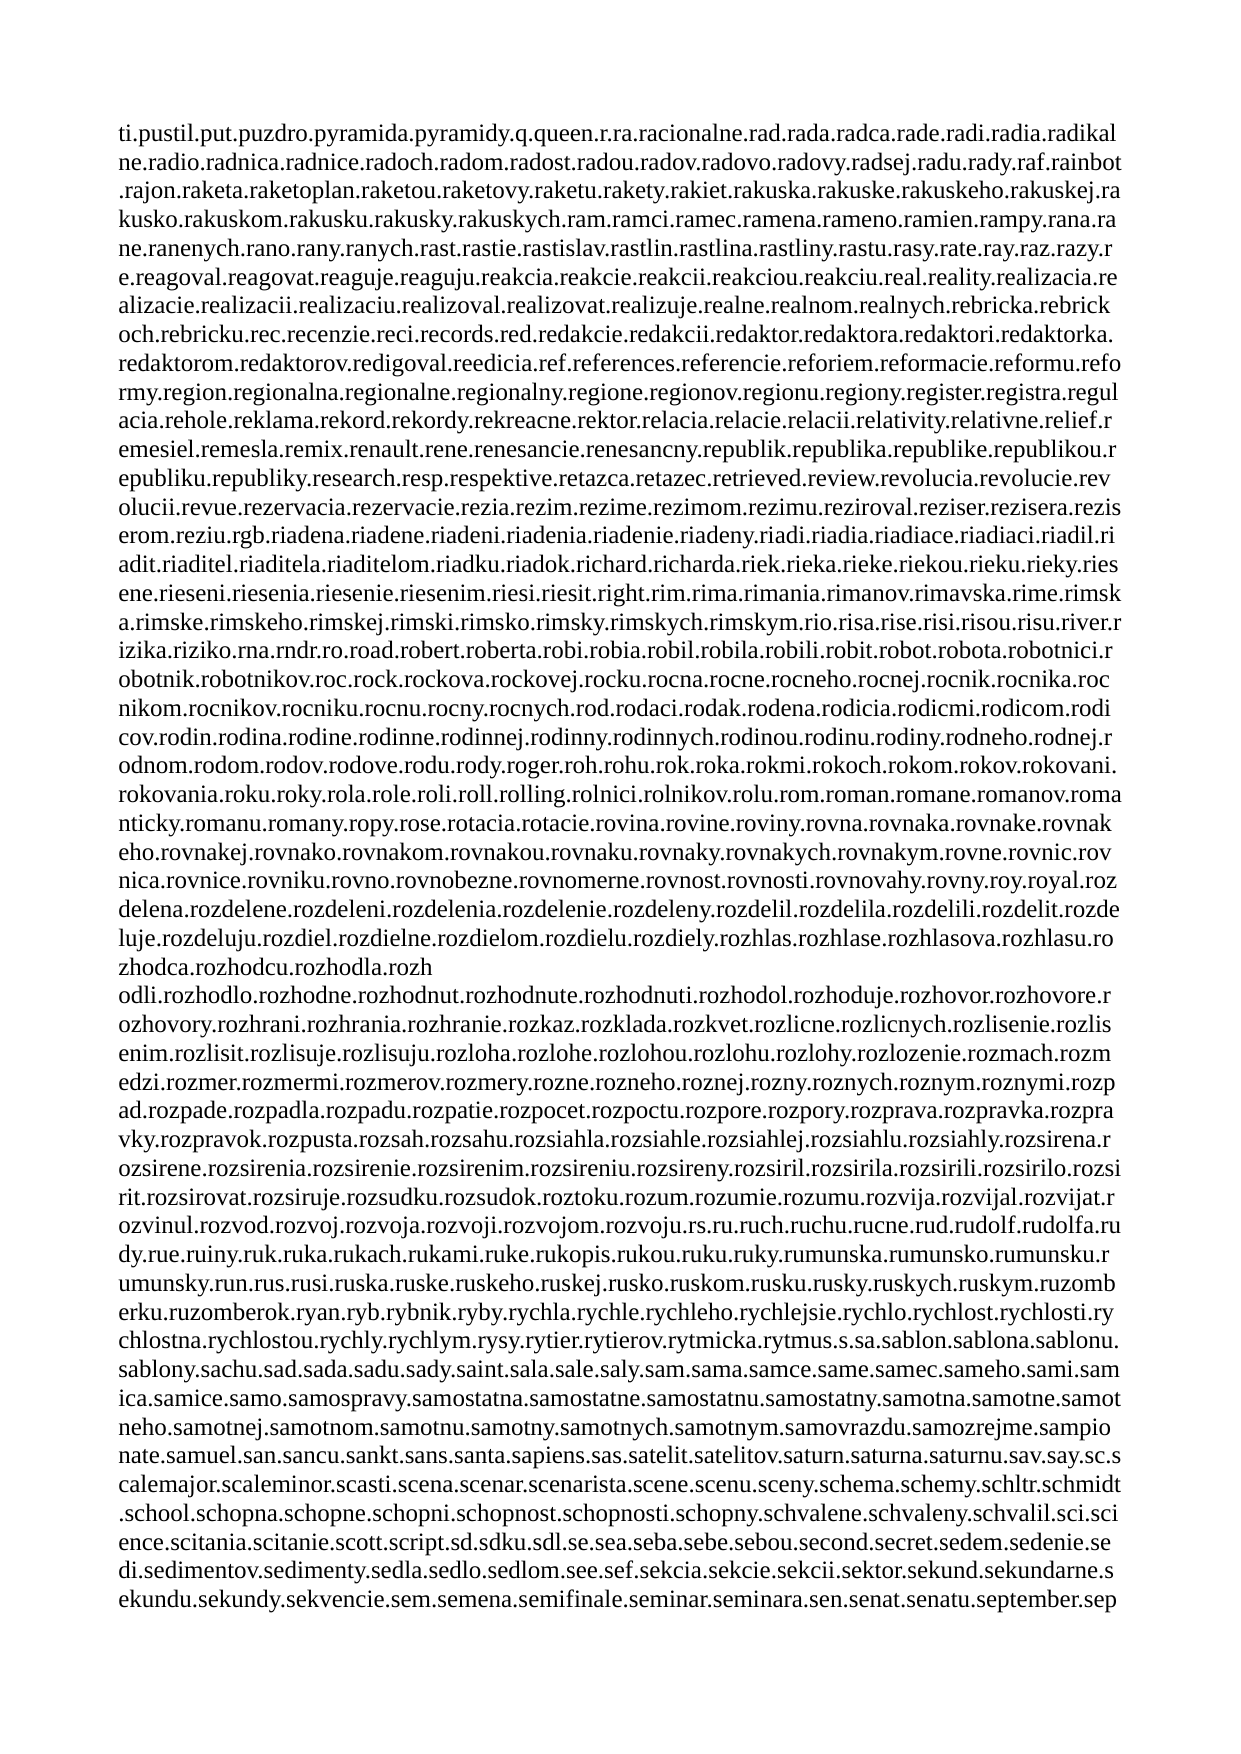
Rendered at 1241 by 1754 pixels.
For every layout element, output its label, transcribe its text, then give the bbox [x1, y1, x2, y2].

text ti.pustil.put.puzdro.pyramida.pyramidy.q.queen.r.ra.racionalne.rad.rada.radca.rade.radi.radia.radikalne.radio.radnica.radnice.radoch.radom.radost.radou.radov.radovo.radovy.radsej.radu.rady.raf.rainbot.rajon.raketa.raketoplan.raketou.raketovy.raketu.rakety.rakiet.rakuska.rakuske.rakuskeho.rakuskej.rakusko.rakuskom.rakusku.rakusky.rakuskych.ram.ramci.ramec.ramena.rameno.ramien.rampy.rana.rane.ranenych.rano.rany.ranych.rast.rastie.rastislav.rastlin.rastlina.rastliny.rastu.rasy.rate.ray.raz.razy.re.reagoval.reagovat.reaguje.reaguju.reakcia.reakcie.reakcii.reakciou.reakciu.real.reality.realizacia.realizacie.realizacii.realizaciu.realizoval.realizovat.realizuje.realne.realnom.realnych.rebricka.rebrickoch.rebricku.rec.recenzie.reci.records.red.redakcie.redakcii.redaktor.redaktora.redaktori.redaktorka.redaktorom.redaktorov.redigoval.reedicia.ref.references.referencie.reforiem.reformacie.reformu.reformy.region.regionalna.regionalne.regionalny.regione.regionov.regionu.regiony.register.registra.regulacia.rehole.reklama.rekord.rekordy.rekreacne.rektor.relacia.relacie.relacii.relativity.relativne.relief.remesiel.remesla.remix.renault.rene.renesancie.renesancny.republik.republika.republike.republikou.republiku.republiky.research.resp.respektive.retazca.retazec.retrieved.review.revolucia.revolucie.revolucii.revue.rezervacia.rezervacie.rezia.rezim.rezime.rezimom.rezimu.reziroval.reziser.rezisera.reziserom.reziu.rgb.riadena.riadene.riadeni.riadenia.riadenie.riadeny.riadi.riadia.riadiace.riadiaci.riadil.riadit.riaditel.riaditela.riaditelom.riadku.riadok.richard.richarda.riek.rieka.rieke.riekou.rieku.rieky.riesene.rieseni.riesenia.riesenie.riesenim.riesi.riesit.right.rim.rima.rimania.rimanov.rimavska.rime.rimska.rimske.rimskeho.rimskej.rimski.rimsko.rimsky.rimskych.rimskym.rio.risa.rise.risi.risou.risu.river.rizika.riziko.rna.rndr.ro.road.robert.roberta.robi.robia.robil.robila.robili.robit.robot.robota.robotnici.robotnik.robotnikov.roc.rock.rockova.rockovej.rocku.rocna.rocne.rocneho.rocnej.rocnik.rocnika.rocnikom.rocnikov.rocniku.rocnu.rocny.rocnych.rod.rodaci.rodak.rodena.rodicia.rodicmi.rodicom.rodicov.rodin.rodina.rodine.rodinne.rodinnej.rodinny.rodinnych.rodinou.rodinu.rodiny.rodneho.rodnej.rodnom.rodom.rodov.rodove.rodu.rody.roger.roh.rohu.rok.roka.rokmi.rokoch.rokom.rokov.rokovani.rokovania.roku.roky.rola.role.roli.roll.rolling.rolnici.rolnikov.rolu.rom.roman.romane.romanov.romanticky.romanu.romany.ropy.rose.rotacia.rotacie.rovina.rovine.roviny.rovna.rovnaka.rovnake.rovnakeho.rovnakej.rovnako.rovnakom.rovnakou.rovnaku.rovnaky.rovnakych.rovnakym.rovne.rovnic.rovnica.rovnice.rovniku.rovno.rovnobezne.rovnomerne.rovnost.rovnosti.rovnovahy.rovny.roy.royal.rozdelena.rozdelene.rozdeleni.rozdelenia.rozdelenie.rozdeleny.rozdelil.rozdelila.rozdelili.rozdelit.rozdeluje.rozdeluju.rozdiel.rozdielne.rozdielom.rozdielu.rozdiely.rozhlas.rozhlase.rozhlasova.rozhlasu.rozhodca.rozhodcu.rozhodla.rozh [118, 118, 1122, 981]
text odli.rozhodlo.rozhodne.rozhodnut.rozhodnute.rozhodnuti.rozhodol.rozhoduje.rozhovor.rozhovore.rozhovory.rozhrani.rozhrania.rozhranie.rozkaz.rozklada.rozkvet.rozlicne.rozlicnych.rozlisenie.rozlisenim.rozlisit.rozlisuje.rozlisuju.rozloha.rozlohe.rozlohou.rozlohu.rozlohy.rozlozenie.rozmach.rozmedzi.rozmer.rozmermi.rozmerov.rozmery.rozne.rozneho.roznej.rozny.roznych.roznym.roznymi.rozpad.rozpade.rozpadla.rozpadu.rozpatie.rozpocet.rozpoctu.rozpore.rozpory.rozprava.rozpravka.rozpravky.rozpravok.rozpusta.rozsah.rozsahu.rozsiahla.rozsiahle.rozsiahlej.rozsiahlu.rozsiahly.rozsirena.rozsirene.rozsirenia.rozsirenie.rozsirenim.rozsireniu.rozsireny.rozsiril.rozsirila.rozsirili.rozsirilo.rozsirit.rozsirovat.rozsiruje.rozsudku.rozsudok.roztoku.rozum.rozumie.rozumu.rozvija.rozvijal.rozvijat.rozvinul.rozvod.rozvoj.rozvoja.rozvoji.rozvojom.rozvoju.rs.ru.ruch.ruchu.rucne.rud.rudolf.rudolfa.rudy.rue.ruiny.ruk.ruka.rukach.rukami.ruke.rukopis.rukou.ruku.ruky.rumunska.rumunsko.rumunsku.rumunsky.run.rus.rusi.ruska.ruske.ruskeho.ruskej.rusko.ruskom.rusku.rusky.ruskych.ruskym.ruzomberku.ruzomberok.ryan.ryb.rybnik.ryby.rychla.rychle.rychleho.rychlejsie.rychlo.rychlost.rychlosti.rychlostna.rychlostou.rychly.rychlym.rysy.rytier.rytierov.rytmicka.rytmus.s.sa.sablon.sablona.sablonu.sablony.sachu.sad.sada.sadu.sady.saint.sala.sale.saly.sam.sama.samce.same.samec.sameho.sami.samica.samice.samo.samospravy.samostatna.samostatne.samostatnu.samostatny.samotna.samotne.samotneho.samotnej.samotnom.samotnu.samotny.samotnych.samotnym.samovrazdu.samozrejme.sampionate.samuel.san.sancu.sankt.sans.santa.sapiens.sas.satelit.satelitov.saturn.saturna.saturnu.sav.say.sc.scalemajor.scaleminor.scasti.scena.scenar.scenarista.scene.scenu.sceny.schema.schemy.schltr.schmidt.school.schopna.schopne.schopni.schopnost.schopnosti.schopny.schvalene.schvaleny.schvalil.sci.science.scitania.scitanie.scott.script.sd.sdku.sdl.se.sea.seba.sebe.sebou.second.secret.sedem.sedenie.sedi.sedimentov.sedimenty.sedla.sedlo.sedlom.see.sef.sekcia.sekcie.sekcii.sektor.sekund.sekundarne.sekundu.sekundy.sekvencie.sem.semena.semifinale.seminar.seminara.sen.senat.senatu.september.sep [118, 981, 1122, 1613]
